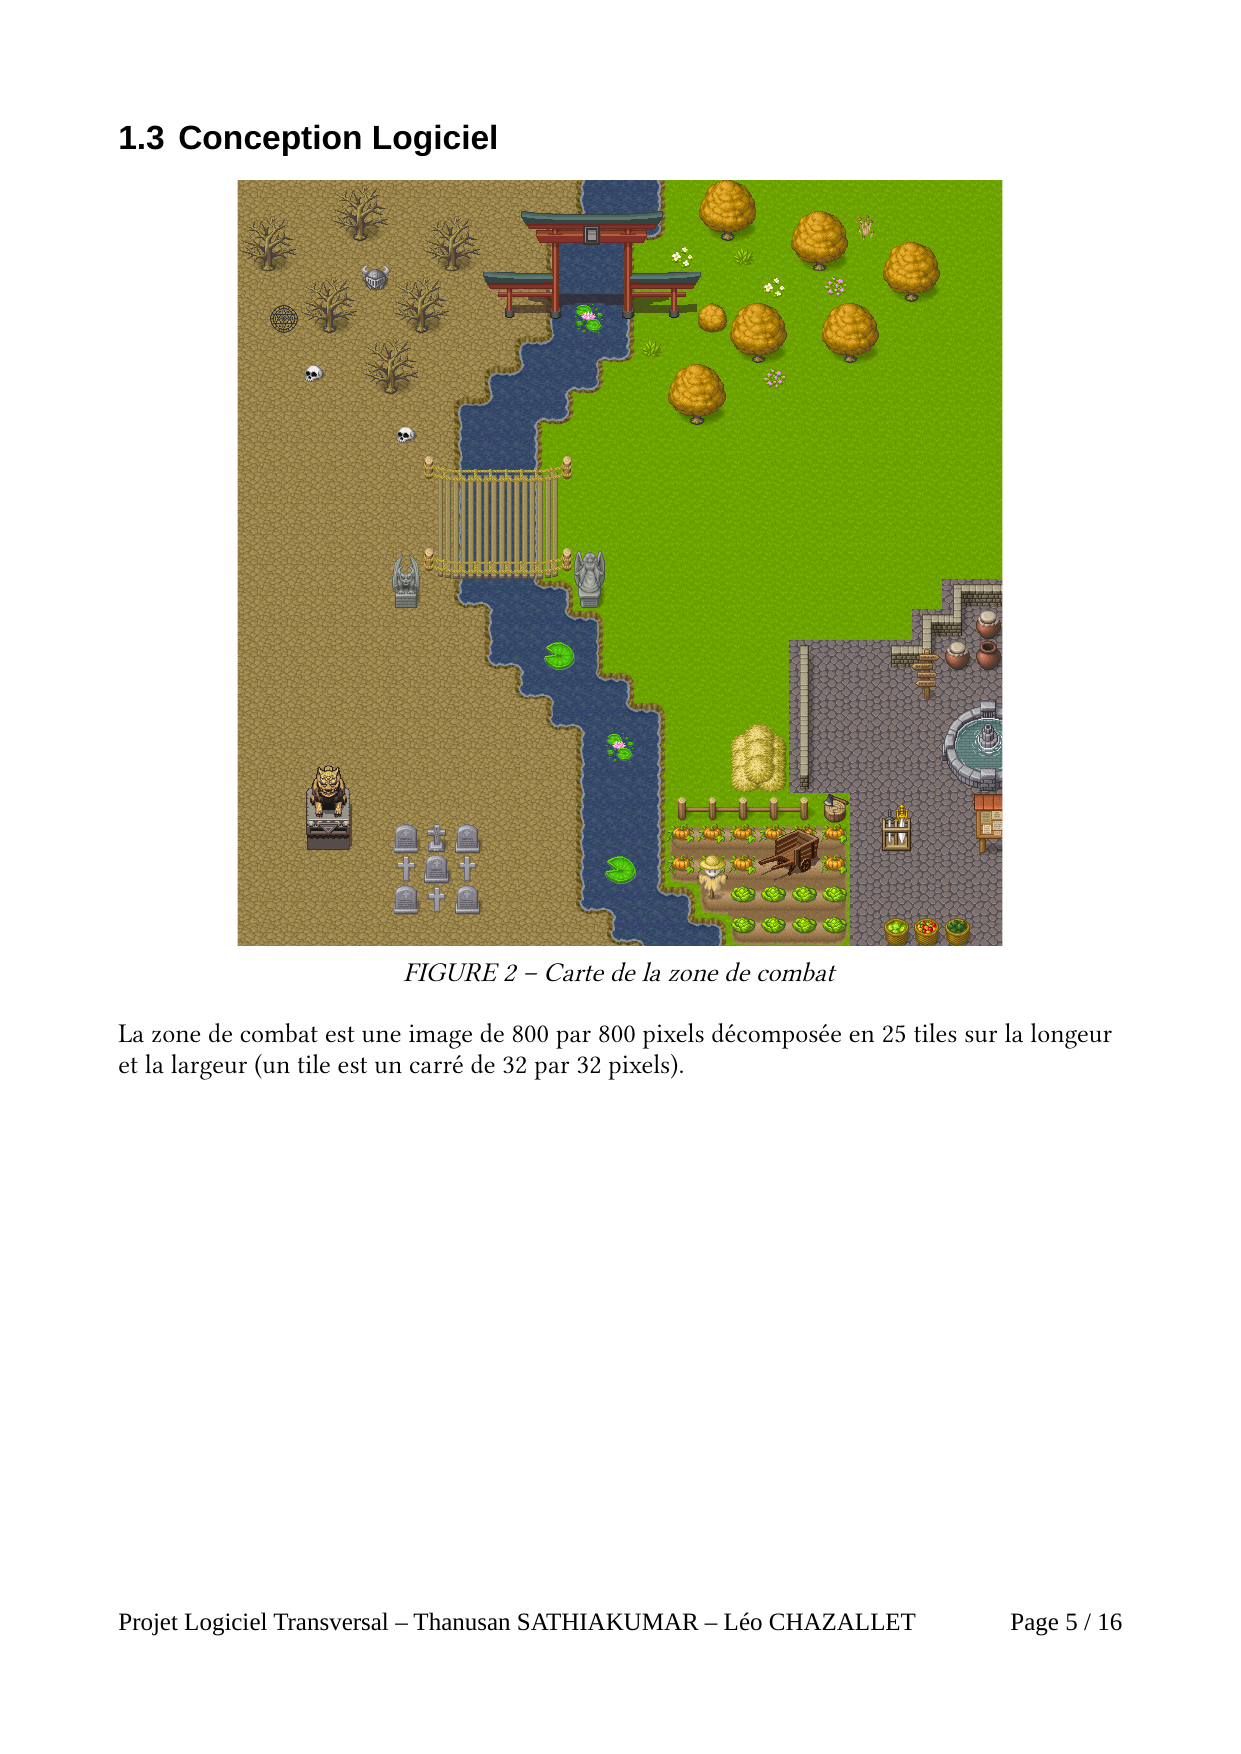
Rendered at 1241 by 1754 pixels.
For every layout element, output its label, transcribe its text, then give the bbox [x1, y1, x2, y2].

text La zone de combat est une image de 800 par 800 pixels décomposée en 25 tiles sur la longeur et la largeur (un tile est un carré de 32 par 32 pixels). [118, 1018, 1122, 1080]
subtitle Conception Logiciel [118, 118, 1122, 157]
picture [237, 180, 1003, 946]
text FIGURE 2 – Carte de la zone de combat [118, 957, 1122, 988]
